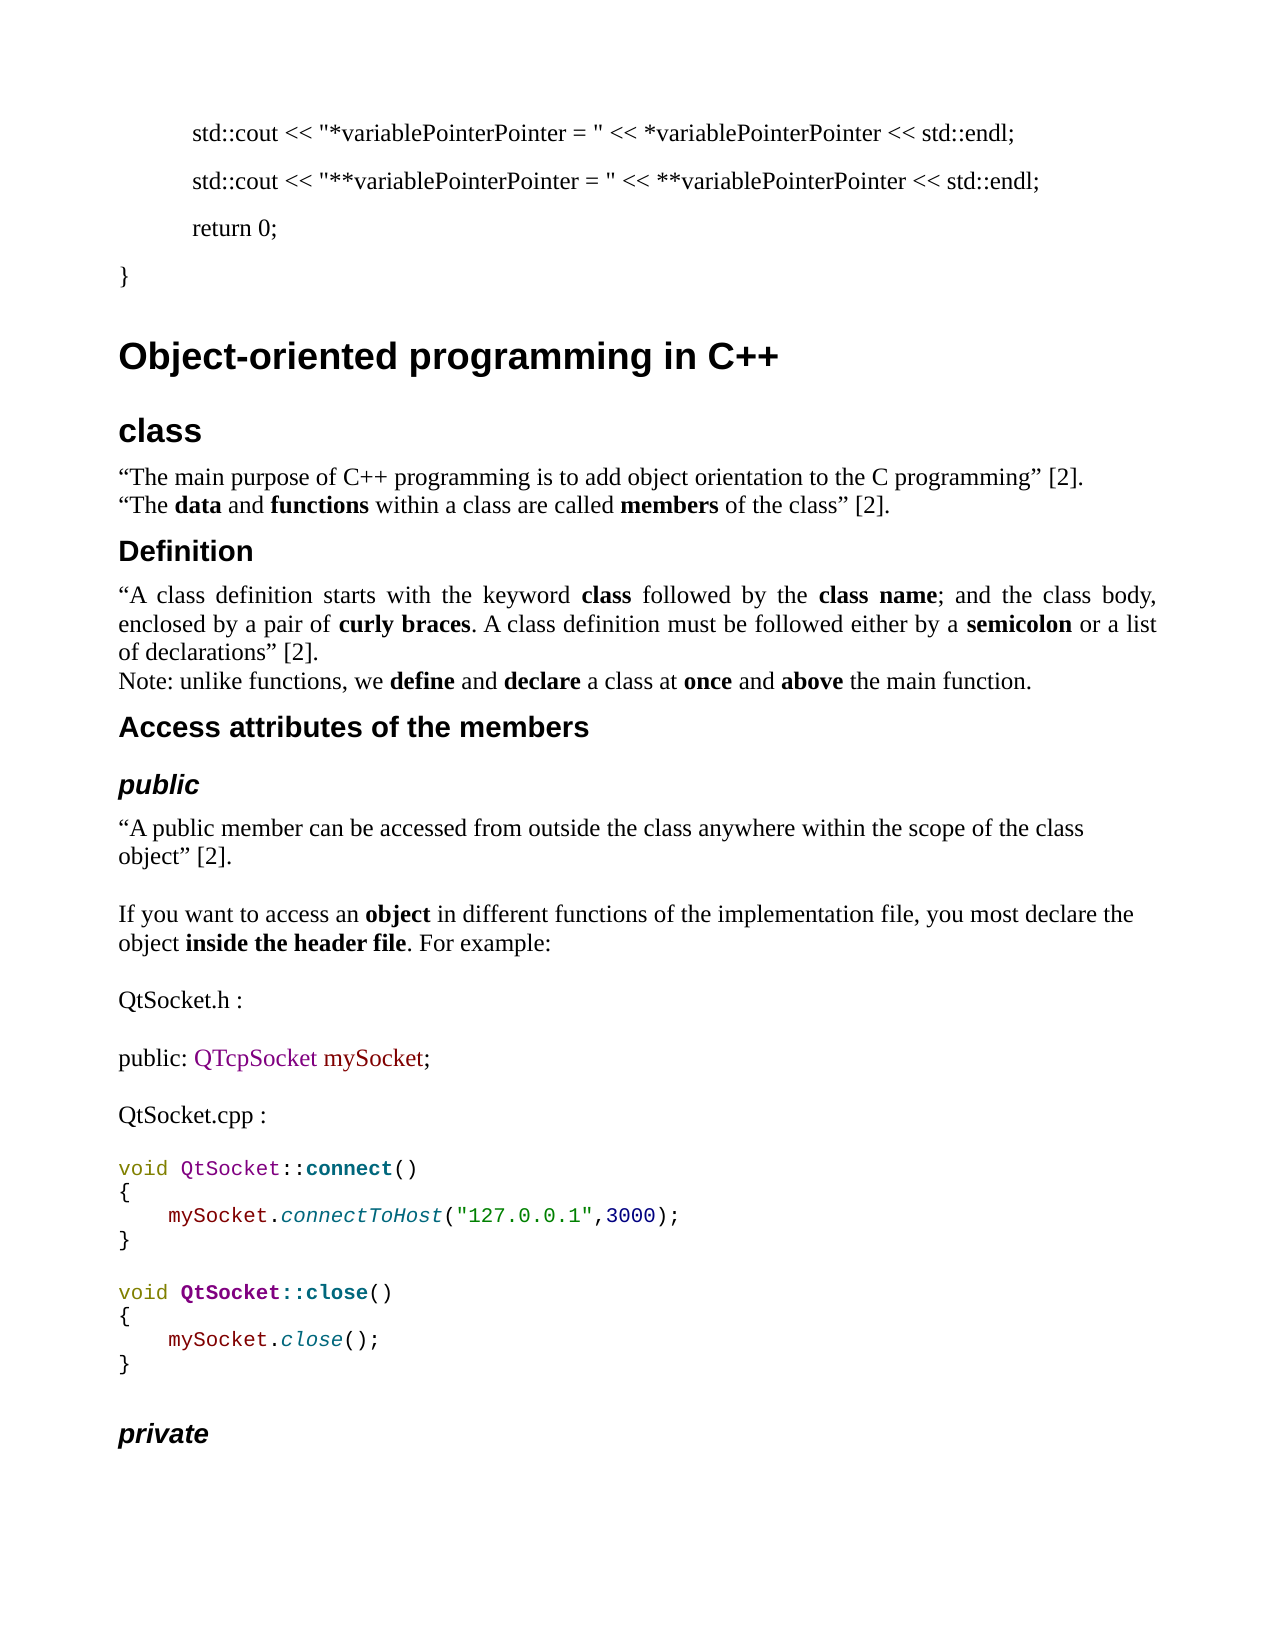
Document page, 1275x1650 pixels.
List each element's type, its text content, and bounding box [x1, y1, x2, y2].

text QtSocket.cpp : [118, 1100, 1157, 1129]
text “A class definition starts with the keyword class followed by the class name; and the class body, enclosed by a pair of curly braces. A class definition must be followed either by a semicolon or a list of declarations” [2]. [118, 580, 1157, 666]
text { [118, 1305, 1157, 1329]
subtitle private [118, 1418, 1157, 1449]
text If you want to access an object in different functions of the implementation file, you most declare the object inside the header file. For example: [118, 899, 1157, 956]
text std::cout << "*variablePointerPointer = " << *variablePointerPointer << std::endl; [118, 118, 1157, 147]
text Note: unlike functions, we define and declare a class at once and above the main function. [118, 666, 1157, 695]
subtitle class [118, 411, 1157, 449]
text “The data and functions within a class are called members of the class” [2]. [118, 490, 1157, 519]
text } [118, 1229, 1157, 1252]
text return 0; [118, 213, 1157, 242]
text } [118, 1353, 1157, 1376]
text { [118, 1181, 1157, 1205]
text void QtSocket::connect() [118, 1158, 1157, 1181]
text } [118, 261, 1157, 290]
text “The main purpose of C++ programming is to add object orientation to the C programming” [2]. [118, 462, 1157, 490]
text void QtSocket::close() [118, 1282, 1157, 1305]
text QtSocket.h : [118, 985, 1157, 1014]
text “A public member can be accessed from outside the class anywhere within the scope of the class object” [2]. [118, 813, 1157, 870]
text mySocket.close(); [118, 1329, 1157, 1353]
subtitle public [118, 768, 1157, 800]
text mySocket.connectToHost("127.0.0.1",3000); [118, 1205, 1157, 1229]
subtitle Object-oriented programming in C++ [118, 333, 1157, 377]
subtitle Definition [118, 534, 1157, 567]
text public: QTcpSocket mySocket; [118, 1043, 1157, 1071]
subtitle Access attributes of the members [118, 709, 1157, 743]
text std::cout << "**variablePointerPointer = " << **variablePointerPointer << std::endl; [118, 166, 1157, 194]
